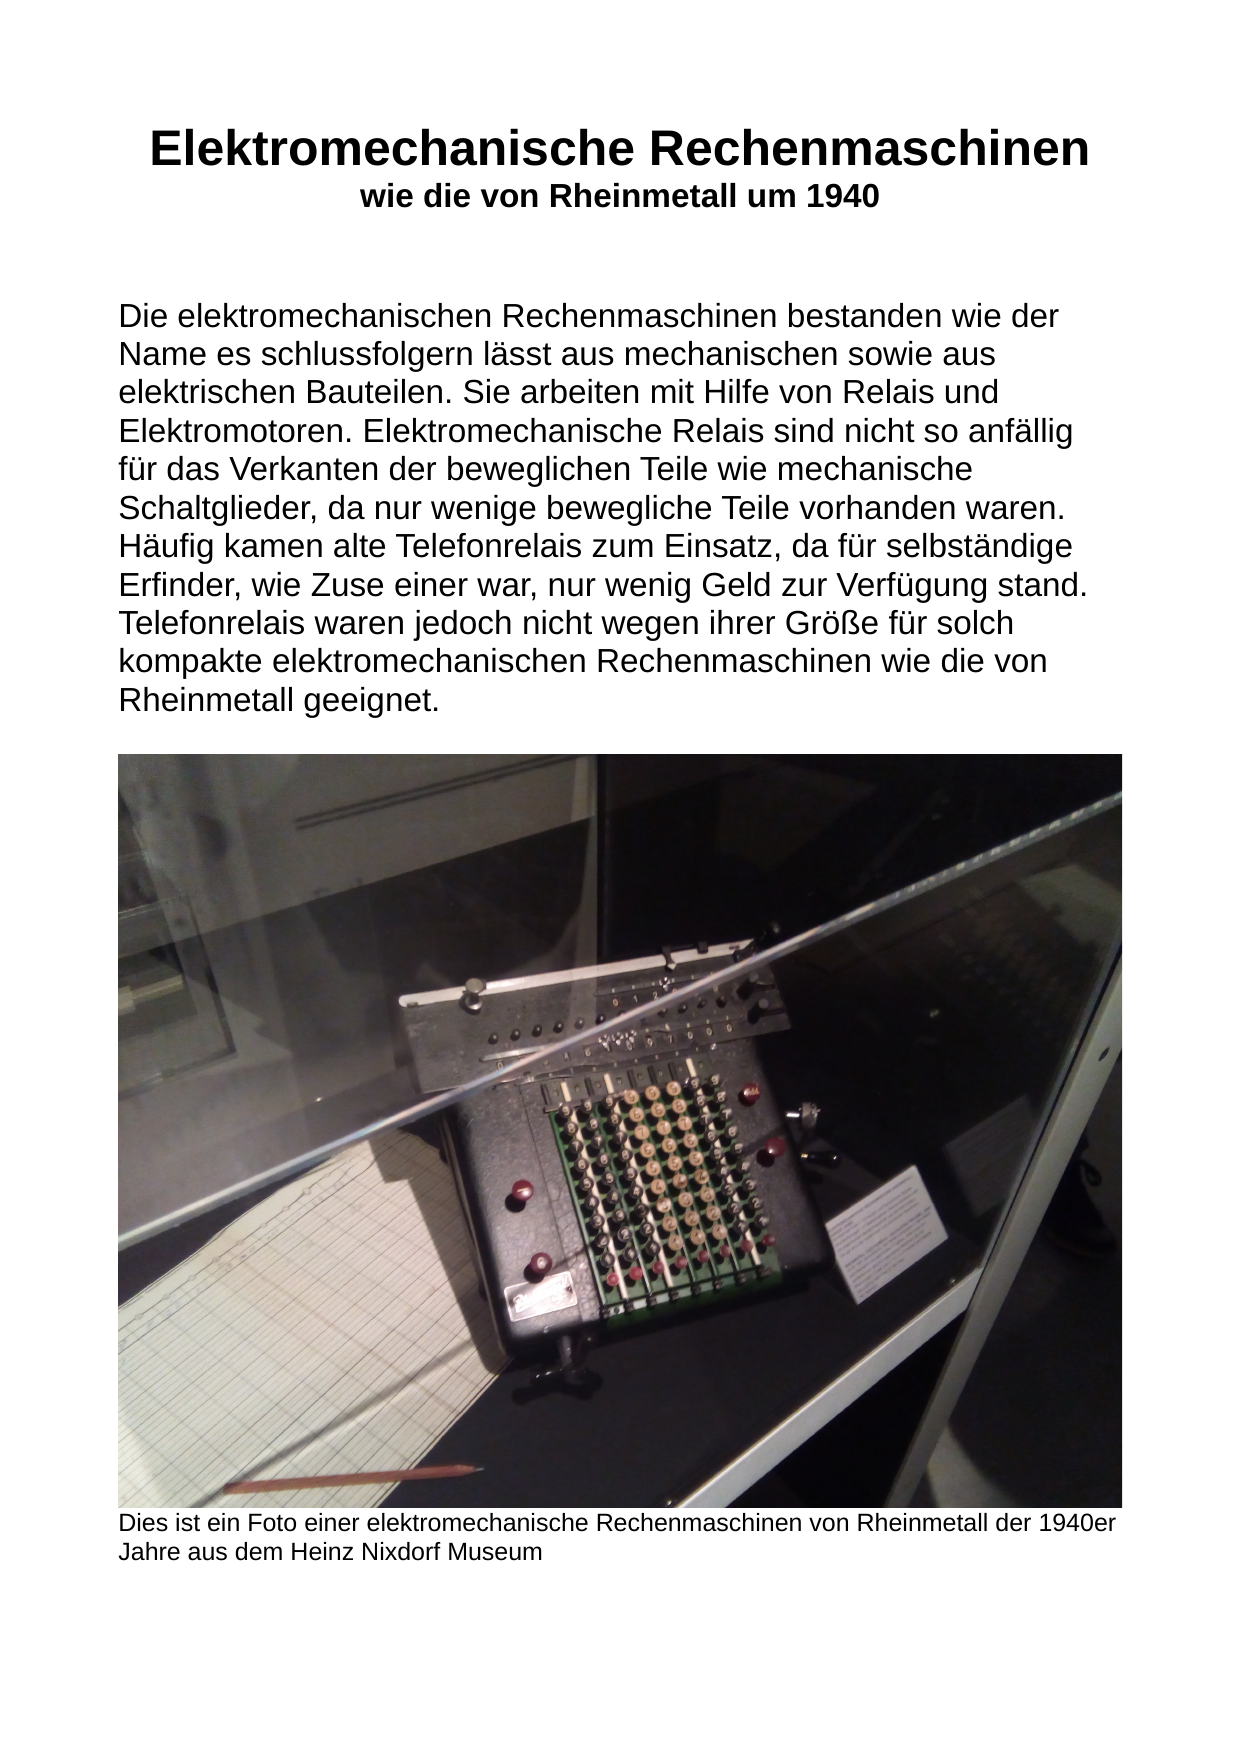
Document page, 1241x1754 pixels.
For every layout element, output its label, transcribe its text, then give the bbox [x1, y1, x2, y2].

text Die elektromechanischen Rechenmaschinen bestanden wie der Name es schlussfolgern lässt aus mechanischen sowie aus elektrischen Bauteilen. Sie arbeiten mit Hilfe von Relais und Elektromotoren. Elektromechanische Relais sind nicht so anfällig für das Verkanten der beweglichen Teile wie mechanische Schaltglieder, da nur wenige bewegliche Teile vorhanden waren. Häufig kamen alte Telefonrelais zum Einsatz, da für selbständige Erfinder, wie Zuse einer war, nur wenig Geld zur Verfügung stand. Telefonrelais waren jedoch nicht wegen ihrer Größe für solch kompakte elektromechanischen Rechenmaschinen wie die von Rheinmetall geeignet. [118, 296, 1122, 718]
picture [118, 754, 1123, 1508]
text Dies ist ein Foto einer elektromechanische Rechenmaschinen von Rheinmetall der 1940er Jahre aus dem Heinz Nixdorf Museum [118, 1508, 1122, 1565]
text Elektromechanische Rechenmaschinen [118, 118, 1122, 176]
text wie die von Rheinmetall um 1940 [118, 176, 1122, 214]
